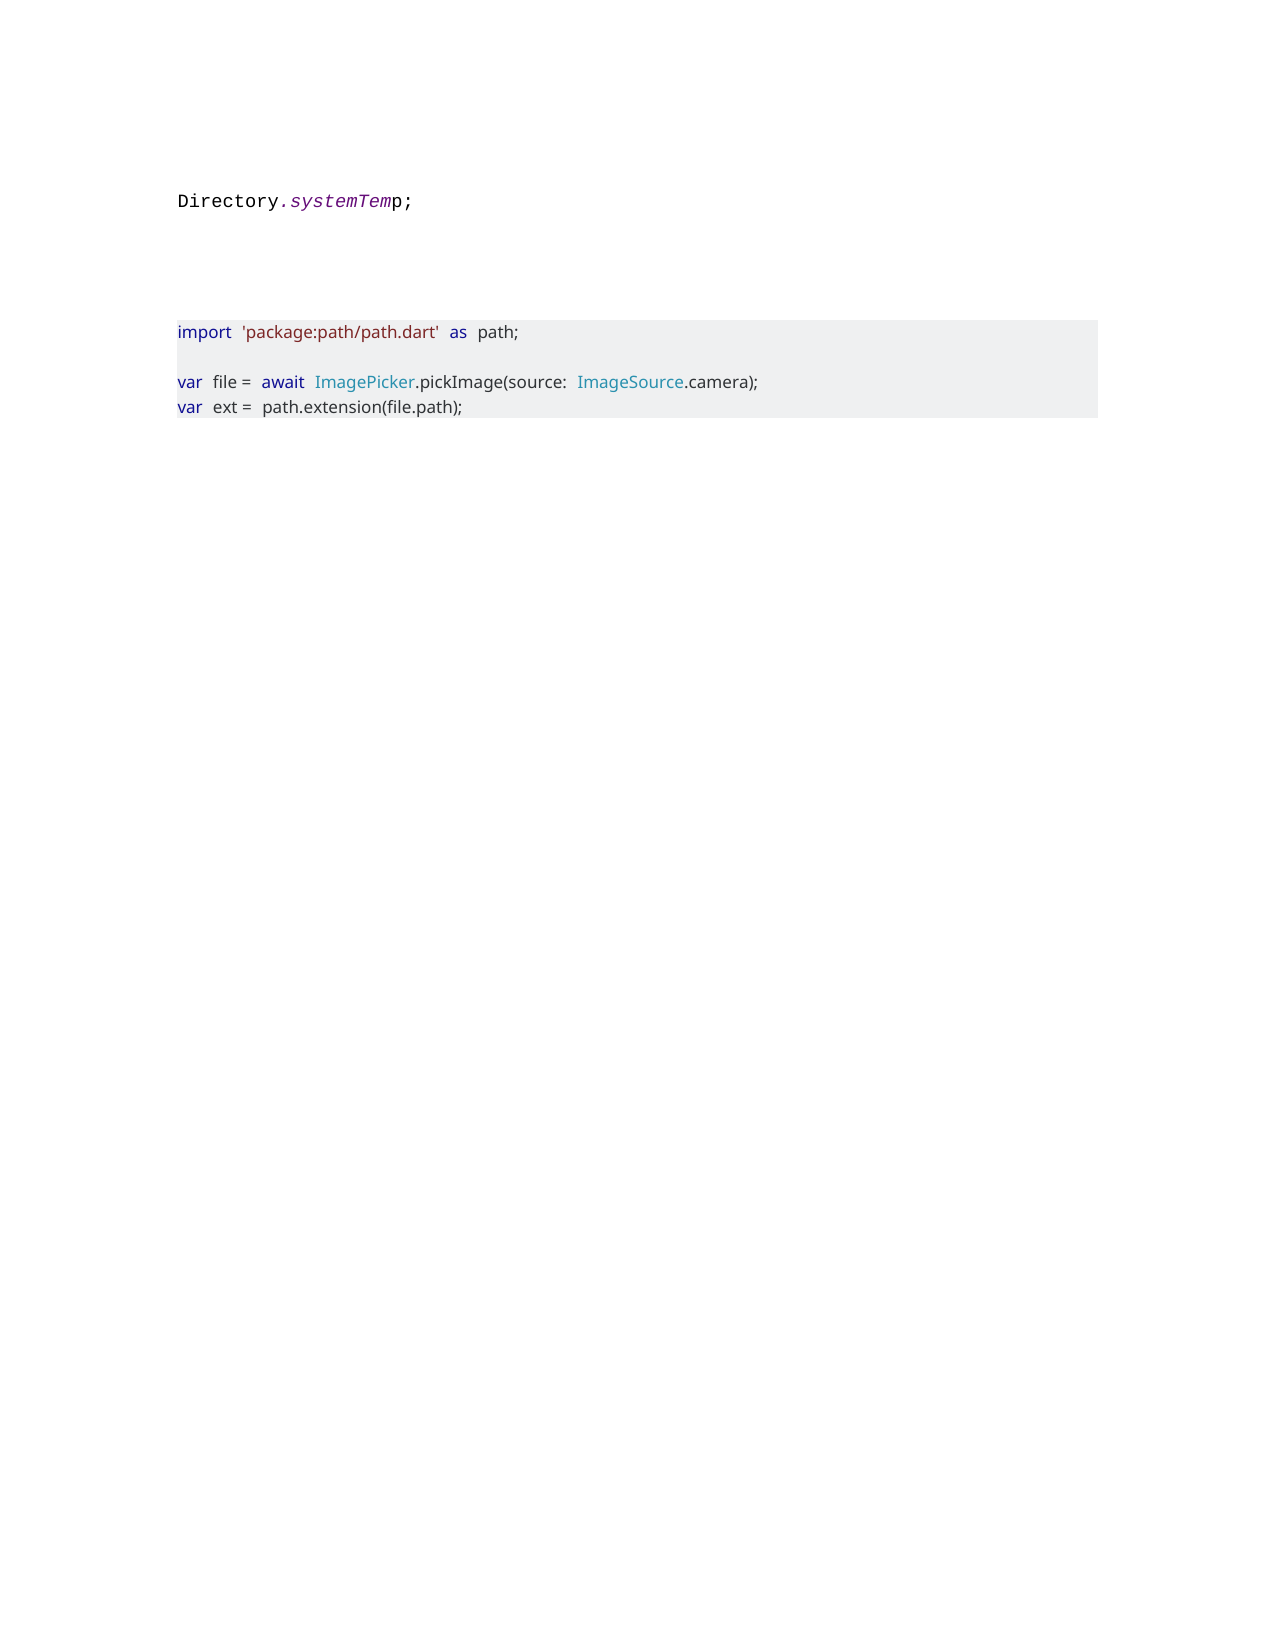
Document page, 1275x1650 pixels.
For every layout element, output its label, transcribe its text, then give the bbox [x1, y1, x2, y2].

text import 'package:path/path.dart' as path; [177, 320, 1098, 343]
text var file = await ImagePicker.pickImage(source: ImageSource.camera); [177, 370, 1098, 393]
text Directory.systemTemp; [177, 192, 1098, 213]
text var ext = path.extension(file.path); [177, 395, 1098, 418]
